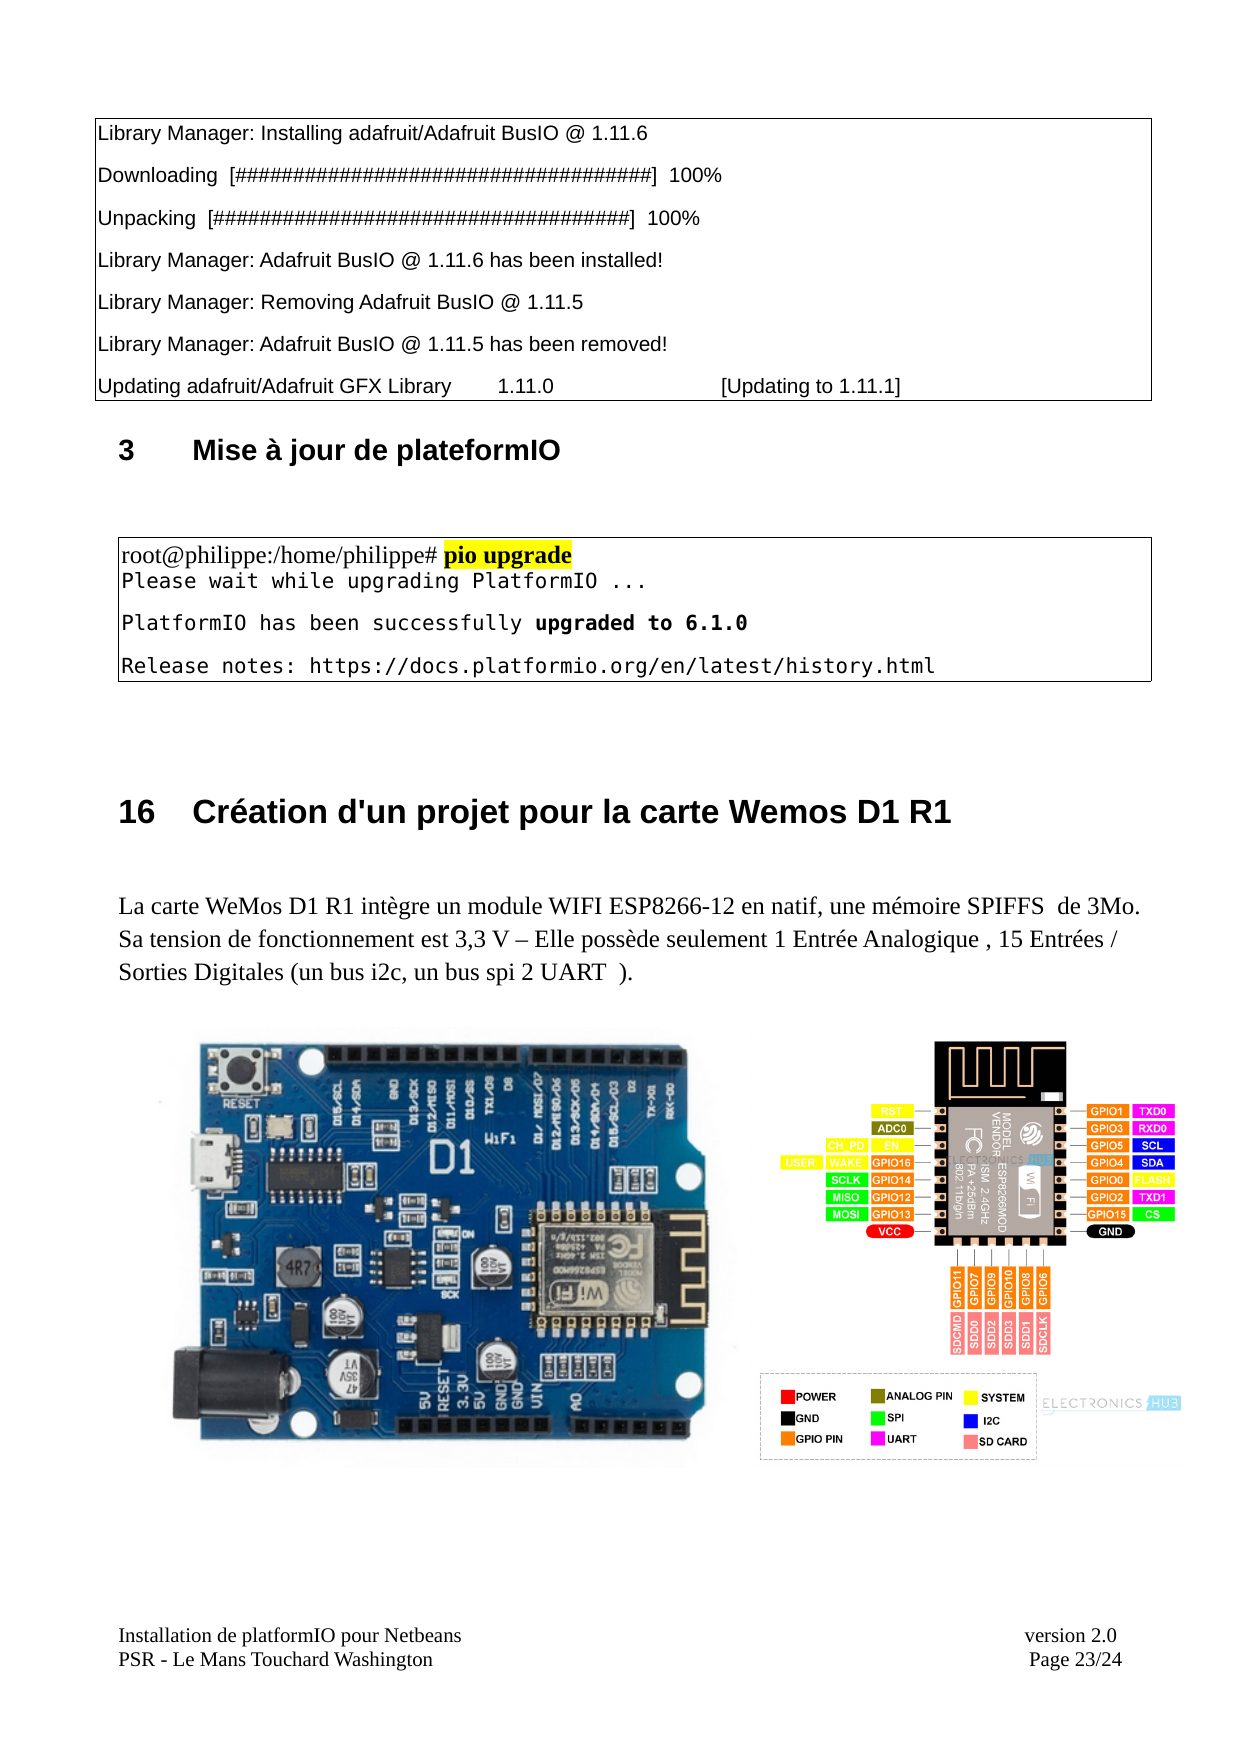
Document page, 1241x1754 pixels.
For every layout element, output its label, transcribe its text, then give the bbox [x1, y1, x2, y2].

text Library Manager: Adafruit BusIO @ 1.11.5 has been removed! [96, 328, 1151, 356]
text Unpacking [####################################] 100% [96, 202, 1151, 229]
subtitle Création d'un projet pour la carte Wemos D1 R1 [118, 792, 1151, 831]
subtitle Mise à jour de plateformIO [118, 433, 1151, 467]
text Release notes: https://docs.platformio.org/en/latest/history.html [119, 651, 1151, 681]
text Downloading [####################################] 100% [96, 160, 1151, 187]
text Library Manager: Installing adafruit/Adafruit BusIO @ 1.11.6 [96, 119, 1151, 145]
text Please wait while upgrading PlatformIO ... [119, 566, 1151, 593]
text Updating adafruit/Adafruit GFX Library 1.11.0 [Updating to 1.11.1] [96, 371, 1151, 400]
text La carte WeMos D1 R1 intègre un module WIFI ESP8266-12 en natif, une mémoire SPIFFS de 3Mo. Sa tension de fonctionnement est 3,3 V – Elle possède seulement 1 Entrée Analogique , 15 Entrées / Sorties Digitales (un bus i2c, un bus spi 2 UART ). [118, 891, 1151, 986]
text PlatformIO has been successfully upgraded to 6.1.0 [119, 608, 1151, 636]
text Library Manager: Removing Adafruit BusIO @ 1.11.5 [96, 286, 1151, 313]
text Library Manager: Adafruit BusIO @ 1.11.6 has been installed! [96, 244, 1151, 271]
text root@philippe:/home/philippe# pio upgrade [119, 538, 1151, 566]
picture [121, 1027, 1185, 1468]
